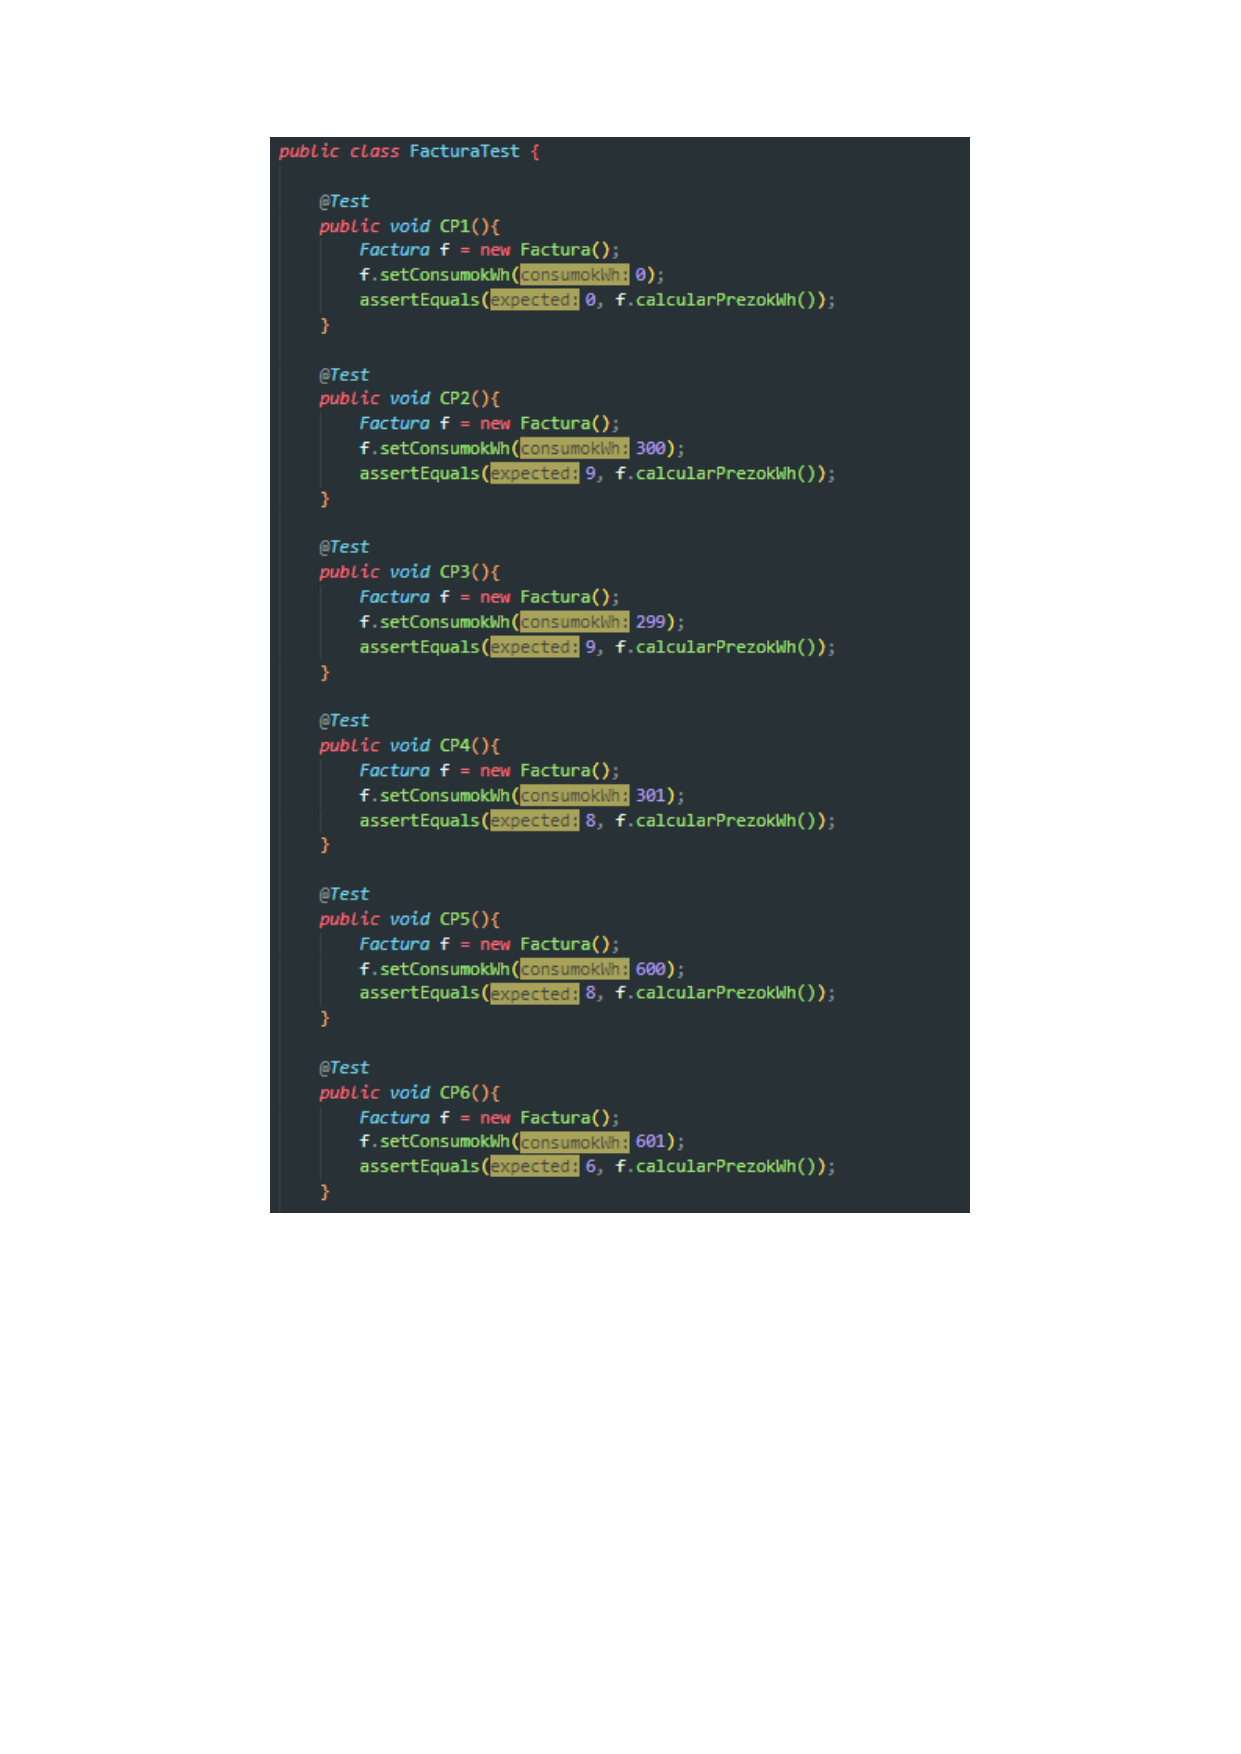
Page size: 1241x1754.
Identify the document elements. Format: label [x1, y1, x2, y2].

picture [270, 137, 970, 1213]
